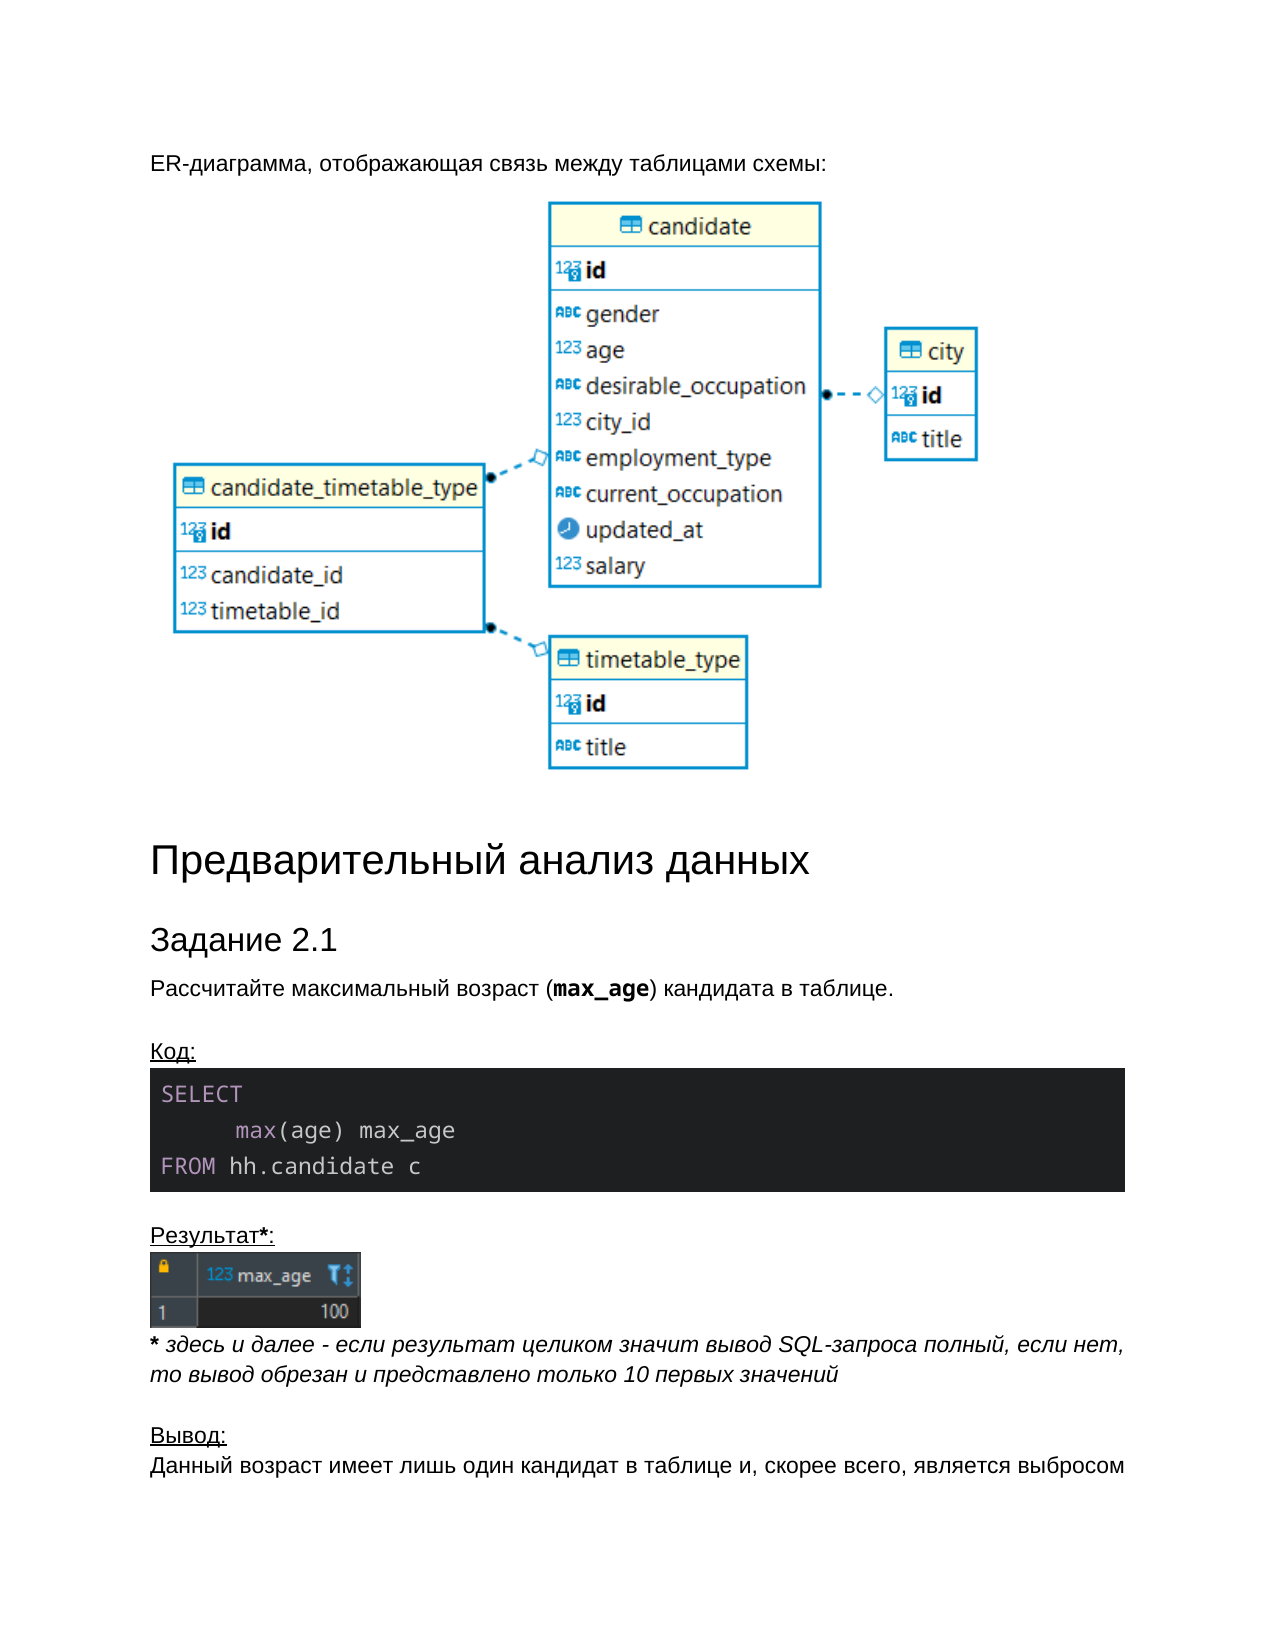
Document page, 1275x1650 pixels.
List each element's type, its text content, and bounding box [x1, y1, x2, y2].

text Код: [150, 1038, 1125, 1064]
picture [150, 180, 1011, 790]
text * здесь и далее - если результат целиком значит вывод SQL-запроса полный, если нет, то вывод обрезан и представлено только 10 первых значений [150, 1331, 1125, 1388]
text ER-диаграмма, отображающая связь между таблицами схемы: [150, 150, 1125, 176]
table_header SELECT max(age) max_age FROM hh.candidate c [150, 1068, 1125, 1192]
text Данный возраст имеет лишь один кандидат в таблице и, скорее всего, является выбросом [150, 1452, 1125, 1478]
text Рассчитайте максимальный возраст (max_age) кандидата в таблице. [150, 971, 1125, 1003]
text Вывод: [150, 1422, 1125, 1448]
subtitle Задание 2.1 [150, 921, 1125, 959]
text Результат*: [150, 1222, 1125, 1248]
picture [150, 1252, 361, 1328]
subtitle Предварительный анализ данных [150, 835, 1125, 883]
